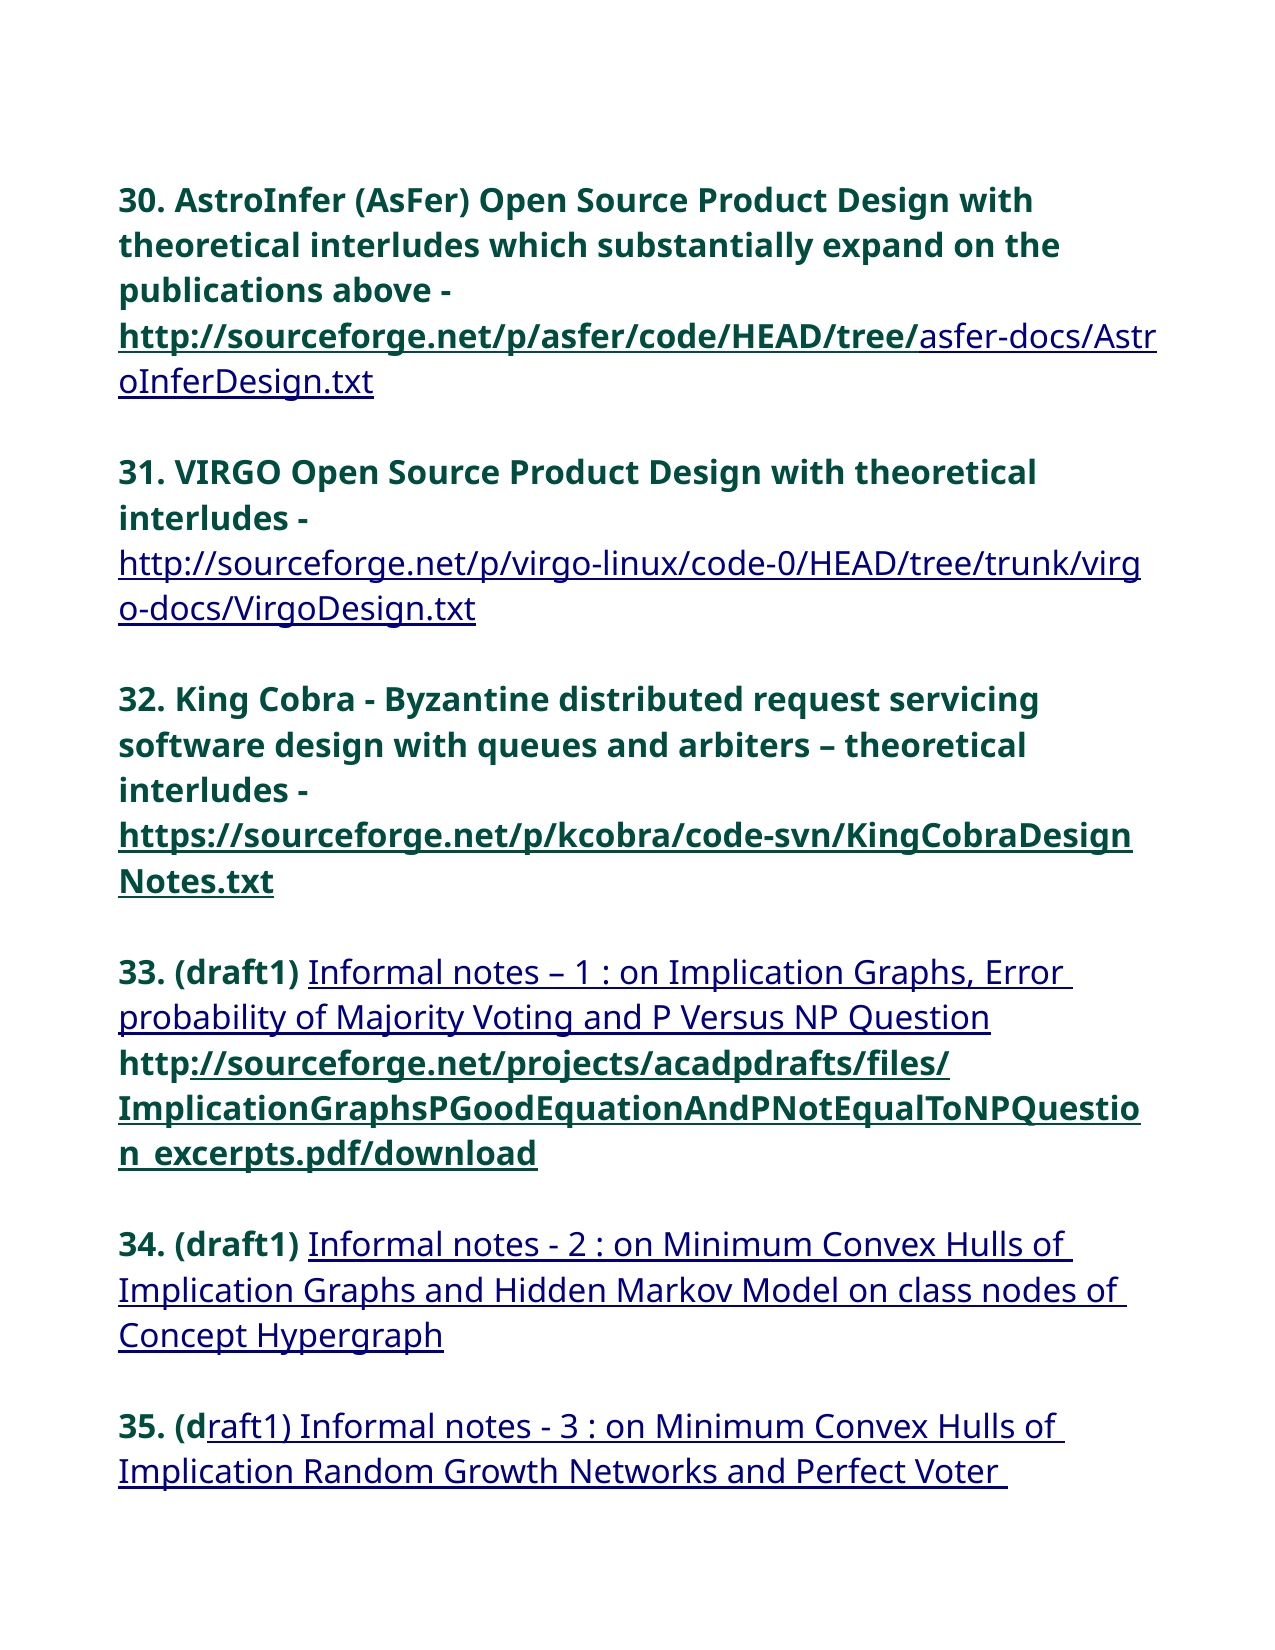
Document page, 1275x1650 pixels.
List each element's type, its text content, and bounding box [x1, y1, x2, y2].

text 30. AstroInfer (AsFer) Open Source Product Design with theoretical interludes which substantially expand on the publications above - http://sourceforge.net/p/asfer/code/HEAD/tree/asfer-docs/Astr [118, 176, 1157, 351]
text 31. VIRGO Open Source Product Design with theoretical interludes - http://sourceforge.net/p/virgo-linux/code-0/HEAD/tree/trunk/virgo-docs/VirgoDesign.txt [118, 449, 1157, 631]
text 34. (draft1) Informal notes - 2 : on Minimum Convex Hulls of Implication Graphs and Hidden Markov Model on class nodes of Concept Hypergraph [118, 1221, 1157, 1357]
text 32. King Cobra - Byzantine distributed request servicing software design with queues and arbiters – theoretical interludes - https://sourceforge.net/p/kcobra/code-svn/KingCobraDesignNotes.txt [118, 676, 1157, 903]
text 35. (draft1) Informal notes - 3 : on Minimum Convex Hulls of Implication Random Growth Networks and Perfect Voter [118, 1403, 1157, 1493]
text http://sourceforge.net/projects/acadpdrafts/files/ImplicationGraphsPGoodEquationAndPNotEqualToNPQuestion_excerpts.pdf/download [118, 1039, 1157, 1176]
text 33. (draft1) Informal notes – 1 : on Implication Graphs, Error probability of Majority Voting and P Versus NP Question [118, 948, 1157, 1039]
text oInferDesign.txt [118, 353, 1157, 403]
